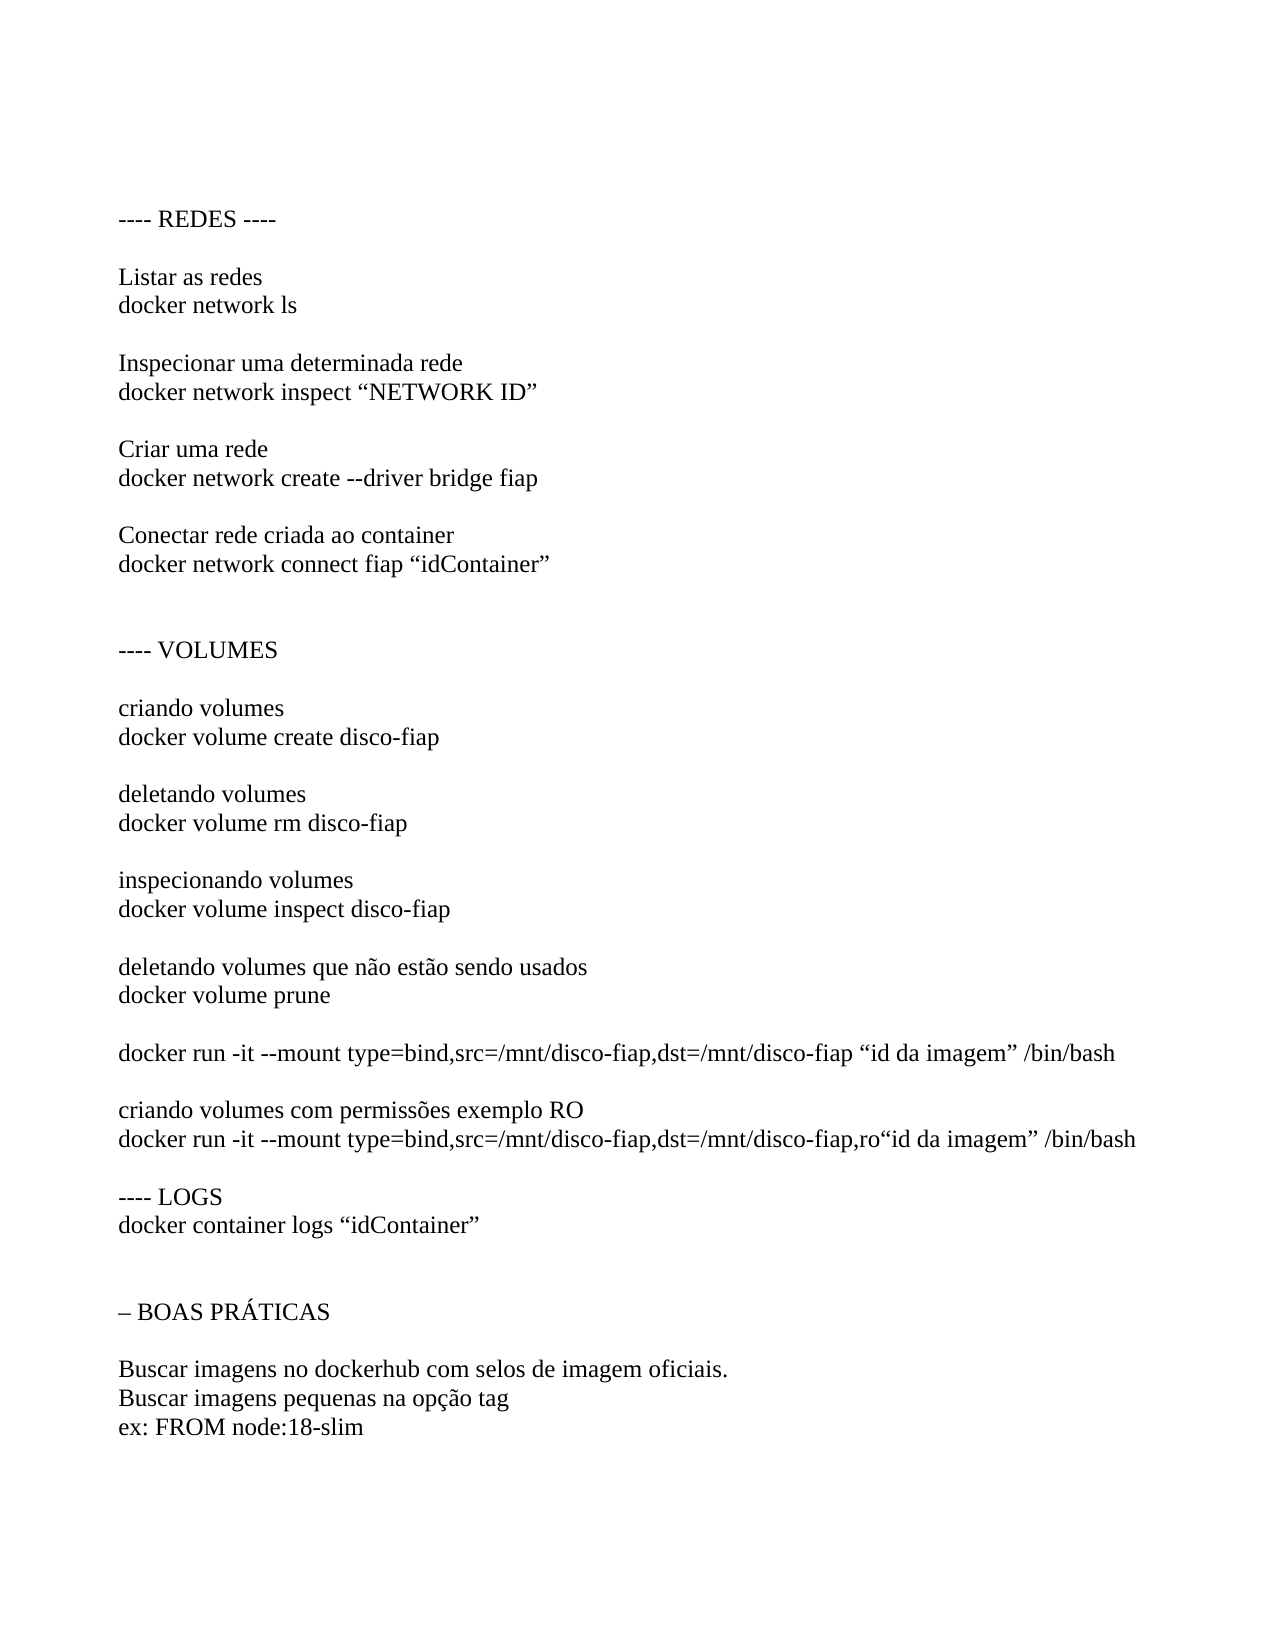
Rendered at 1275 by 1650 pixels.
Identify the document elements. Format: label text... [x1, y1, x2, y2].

text Criar uma rede [118, 434, 1157, 463]
text Conectar rede criada ao container [118, 521, 1157, 549]
text ex: FROM node:18-slim [118, 1412, 1157, 1441]
text inspecionando volumes [118, 866, 1157, 894]
text docker network inspect “NETWORK ID” [118, 377, 1157, 406]
text docker run -it --mount type=bind,src=/mnt/disco-fiap,dst=/mnt/disco-fiap,ro“id da imagem” /bin/bash [118, 1124, 1157, 1153]
text Inspecionar uma determinada rede [118, 348, 1157, 377]
text – BOAS PRÁTICAS [118, 1297, 1157, 1326]
text docker volume create disco-fiap [118, 722, 1157, 751]
text ---- REDES ---- [118, 204, 1157, 233]
text docker network create --driver bridge fiap [118, 463, 1157, 492]
text docker network connect fiap “idContainer” [118, 549, 1157, 578]
text criando volumes [118, 693, 1157, 722]
text docker container logs “idContainer” [118, 1211, 1157, 1239]
text deletando volumes que não estão sendo usados [118, 952, 1157, 981]
text criando volumes com permissões exemplo RO [118, 1096, 1157, 1124]
text docker volume rm disco-fiap [118, 808, 1157, 837]
text Buscar imagens no dockerhub com selos de imagem oficiais. [118, 1354, 1157, 1383]
text ---- LOGS [118, 1182, 1157, 1211]
text ---- VOLUMES [118, 636, 1157, 664]
text Listar as redes [118, 262, 1157, 291]
text docker volume inspect disco-fiap [118, 894, 1157, 923]
text docker volume prune [118, 981, 1157, 1009]
text deletando volumes [118, 779, 1157, 808]
text docker network ls [118, 291, 1157, 319]
text Buscar imagens pequenas na opção tag [118, 1383, 1157, 1412]
text docker run -it --mount type=bind,src=/mnt/disco-fiap,dst=/mnt/disco-fiap “id da imagem” /bin/bash [118, 1038, 1157, 1067]
